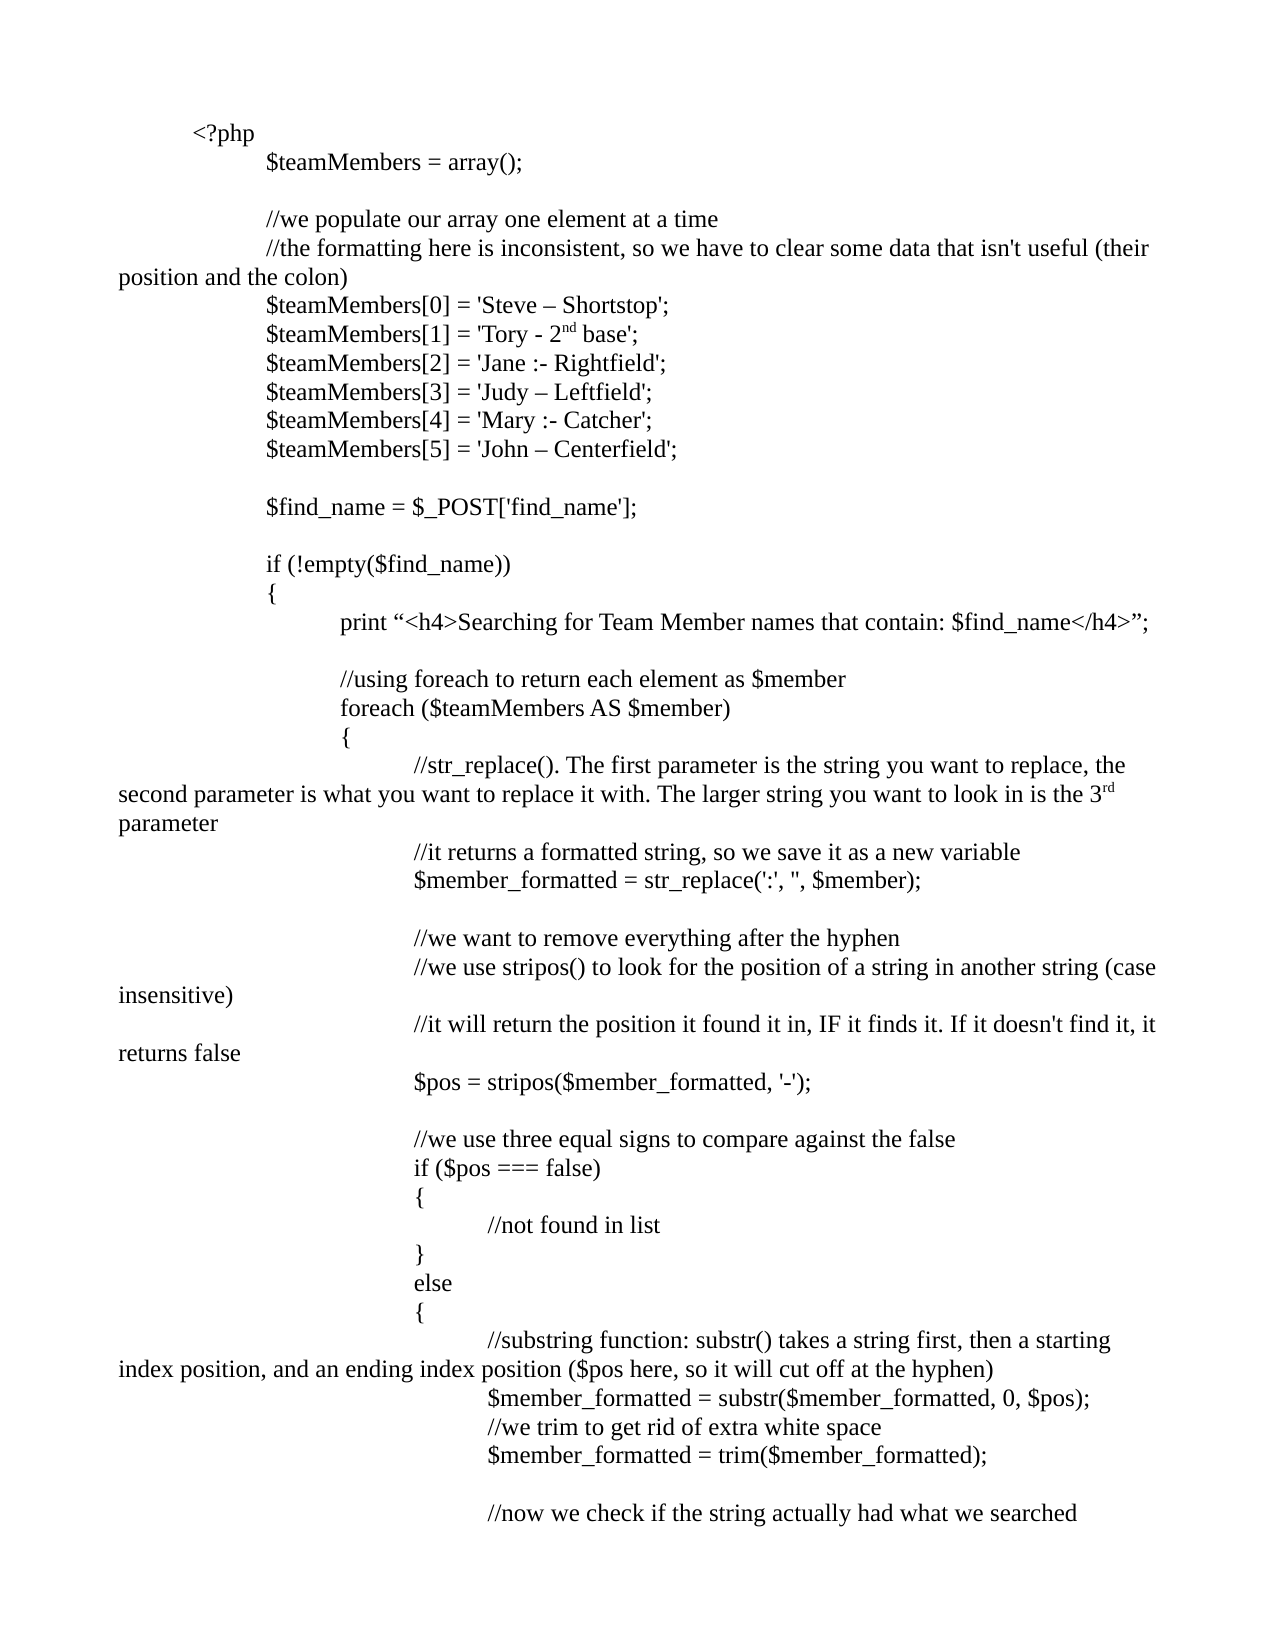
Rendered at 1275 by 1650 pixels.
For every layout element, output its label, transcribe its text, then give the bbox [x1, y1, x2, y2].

text //using foreach to return each element as $member [118, 664, 1157, 693]
text //it will return the position it found it in, IF it finds it. If it doesn't find it, it returns false [118, 1009, 1157, 1067]
text <?php [118, 118, 1157, 147]
text { [118, 578, 1157, 607]
text { [118, 1297, 1157, 1326]
text foreach ($teamMembers AS $member) [118, 693, 1157, 722]
text if (!empty($find_name)) [118, 549, 1157, 578]
text //not found in list [118, 1211, 1157, 1239]
text $member_formatted = trim($member_formatted); [118, 1441, 1157, 1469]
text } [118, 1239, 1157, 1268]
text $teamMembers[0] = 'Steve – Shortstop'; [118, 291, 1157, 319]
text //we use stripos() to look for the position of a string in another string (case insensitive) [118, 952, 1157, 1009]
text { [118, 722, 1157, 751]
text //substring function: substr() takes a string first, then a starting index position, and an ending index position ($pos here, so it will cut off at the hyphen) [118, 1326, 1157, 1383]
text //now we check if the string actually had what we searched [118, 1498, 1157, 1527]
text $teamMembers[1] = 'Tory - 2nd base'; [118, 319, 1157, 348]
text //we populate our array one element at a time [118, 204, 1157, 233]
text print “<h4>Searching for Team Member names that contain: $find_name</h4>”; [118, 607, 1157, 636]
text $teamMembers[3] = 'Judy – Leftfield'; [118, 377, 1157, 406]
text $teamMembers[4] = 'Mary :- Catcher'; [118, 406, 1157, 434]
text $teamMembers[2] = 'Jane :- Rightfield'; [118, 348, 1157, 377]
text if ($pos === false) [118, 1153, 1157, 1182]
text { [118, 1182, 1157, 1211]
text //we want to remove everything after the hyphen [118, 923, 1157, 952]
text //it returns a formatted string, so we save it as a new variable [118, 837, 1157, 866]
text //we trim to get rid of extra white space [118, 1412, 1157, 1441]
text //we use three equal signs to compare against the false [118, 1124, 1157, 1153]
text //str_replace(). The first parameter is the string you want to replace, the second parameter is what you want to replace it with. The larger string you want to look in is the 3rd parameter [118, 751, 1157, 837]
text //the formatting here is inconsistent, so we have to clear some data that isn't useful (their position and the colon) [118, 233, 1157, 291]
text $find_name = $_POST['find_name']; [118, 492, 1157, 521]
text $teamMembers[5] = 'John – Centerfield'; [118, 434, 1157, 463]
text else [118, 1268, 1157, 1297]
text $teamMembers = array(); [118, 147, 1157, 176]
text $member_formatted = substr($member_formatted, 0, $pos); [118, 1383, 1157, 1412]
text $pos = stripos($member_formatted, '-'); [118, 1067, 1157, 1096]
text $member_formatted = str_replace(':', '', $member); [118, 866, 1157, 894]
